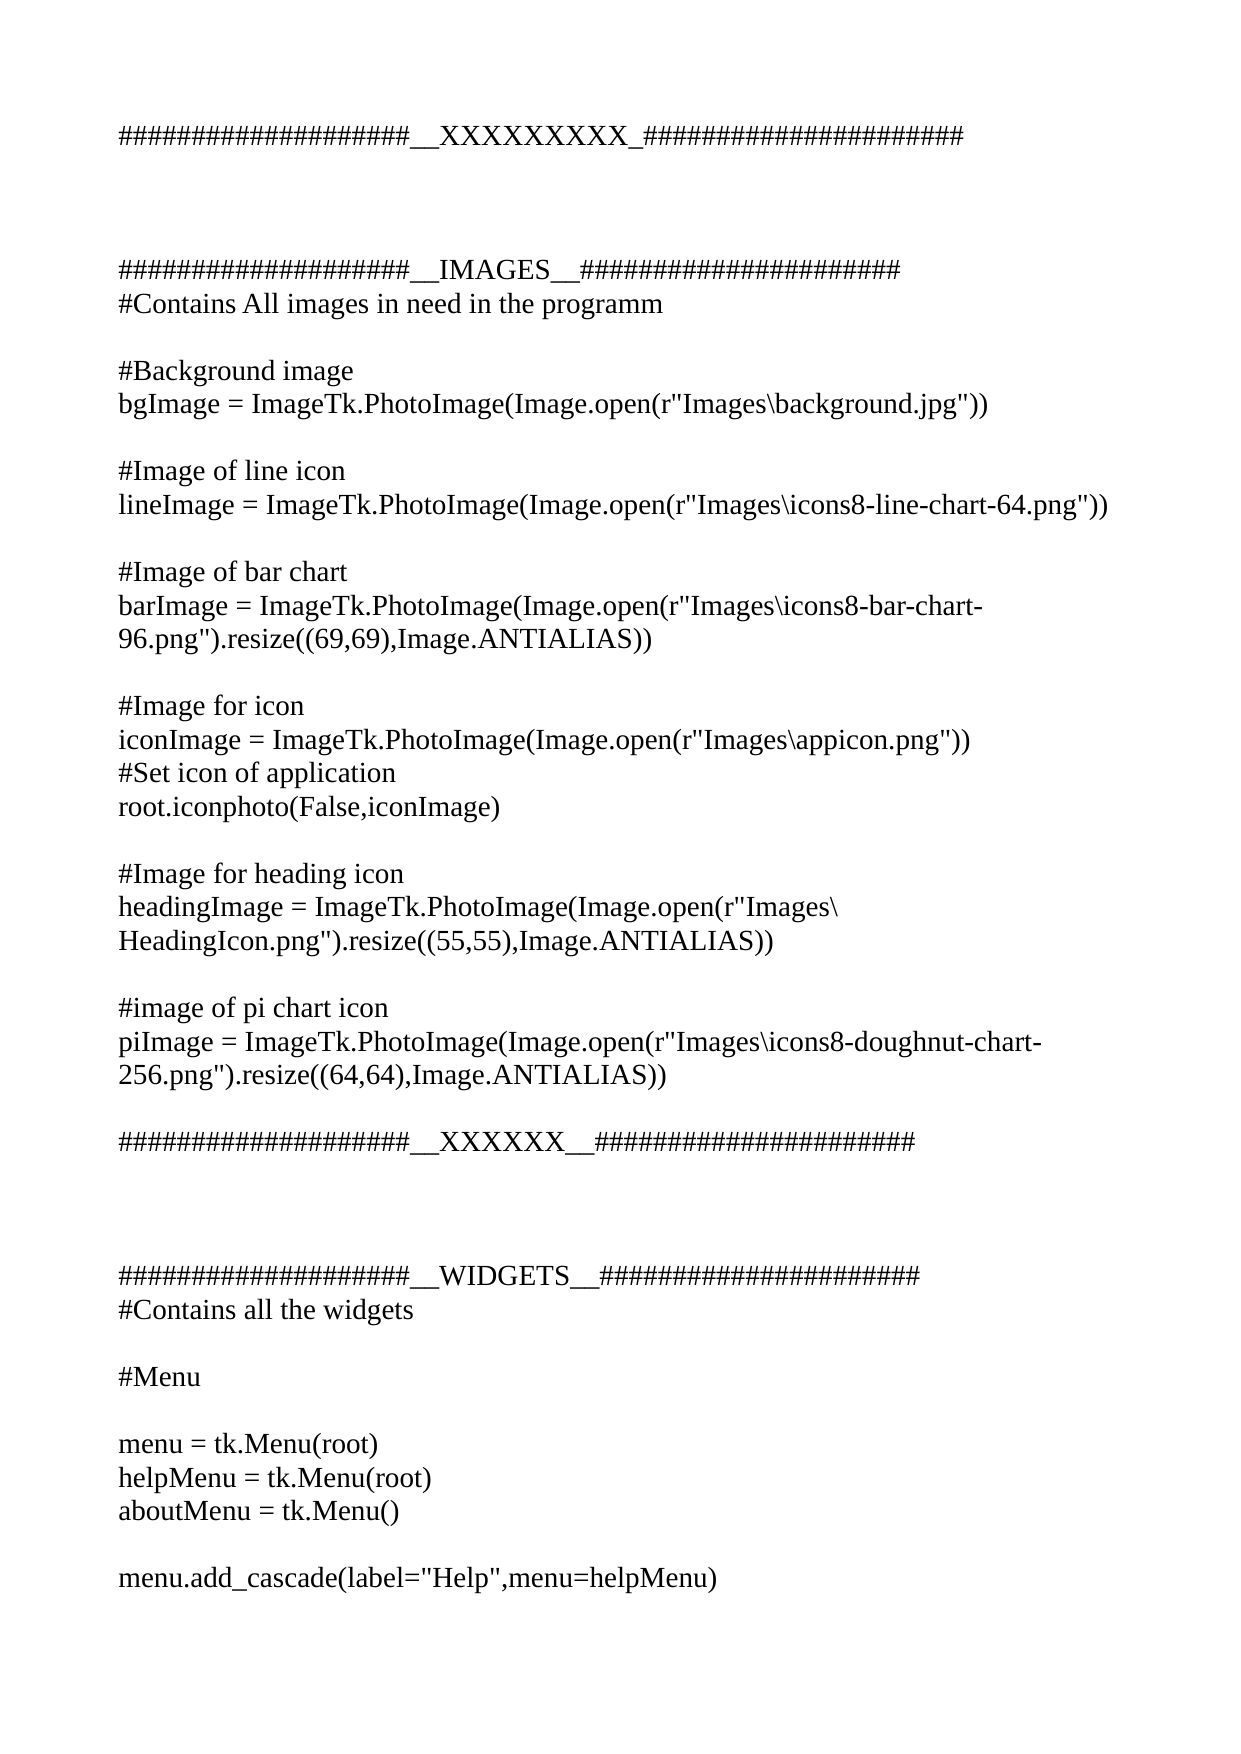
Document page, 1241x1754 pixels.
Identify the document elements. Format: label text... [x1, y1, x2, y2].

text #Set icon of application [118, 755, 1122, 789]
text #Menu [118, 1359, 1122, 1393]
text barImage = ImageTk.PhotoImage(Image.open(r"Images\icons8-bar-chart-96.png").resize((69,69),Image.ANTIALIAS)) [118, 588, 1122, 655]
text #Image for heading icon [118, 856, 1122, 889]
text ####################__XXXXXX__###################### [118, 1124, 1122, 1158]
text #Image of line icon [118, 453, 1122, 487]
text #Image of bar chart [118, 554, 1122, 588]
text helpMenu = tk.Menu(root) [118, 1460, 1122, 1493]
text #image of pi chart icon [118, 990, 1122, 1024]
text menu = tk.Menu(root) [118, 1426, 1122, 1460]
text piImage = ImageTk.PhotoImage(Image.open(r"Images\icons8-doughnut-chart-256.png").resize((64,64),Image.ANTIALIAS)) [118, 1024, 1122, 1091]
text headingImage = ImageTk.PhotoImage(Image.open(r"Images\HeadingIcon.png").resize((55,55),Image.ANTIALIAS)) [118, 889, 1122, 957]
text ####################__WIDGETS__###################### [118, 1258, 1122, 1292]
text #Contains All images in need in the programm [118, 286, 1122, 319]
text #Image for icon [118, 688, 1122, 722]
text #Contains all the widgets [118, 1292, 1122, 1326]
text menu.add_cascade(label="Help",menu=helpMenu) [118, 1560, 1122, 1594]
text bgImage = ImageTk.PhotoImage(Image.open(r"Images\background.jpg")) [118, 386, 1122, 420]
text ####################__XXXXXXXXX_###################### [118, 118, 1122, 152]
text root.iconphoto(False,iconImage) [118, 789, 1122, 822]
text iconImage = ImageTk.PhotoImage(Image.open(r"Images\appicon.png")) [118, 722, 1122, 755]
text ####################__IMAGES__###################### [118, 252, 1122, 286]
text lineImage = ImageTk.PhotoImage(Image.open(r"Images\icons8-line-chart-64.png")) [118, 487, 1122, 521]
text #Background image [118, 353, 1122, 386]
text aboutMenu = tk.Menu() [118, 1493, 1122, 1527]
